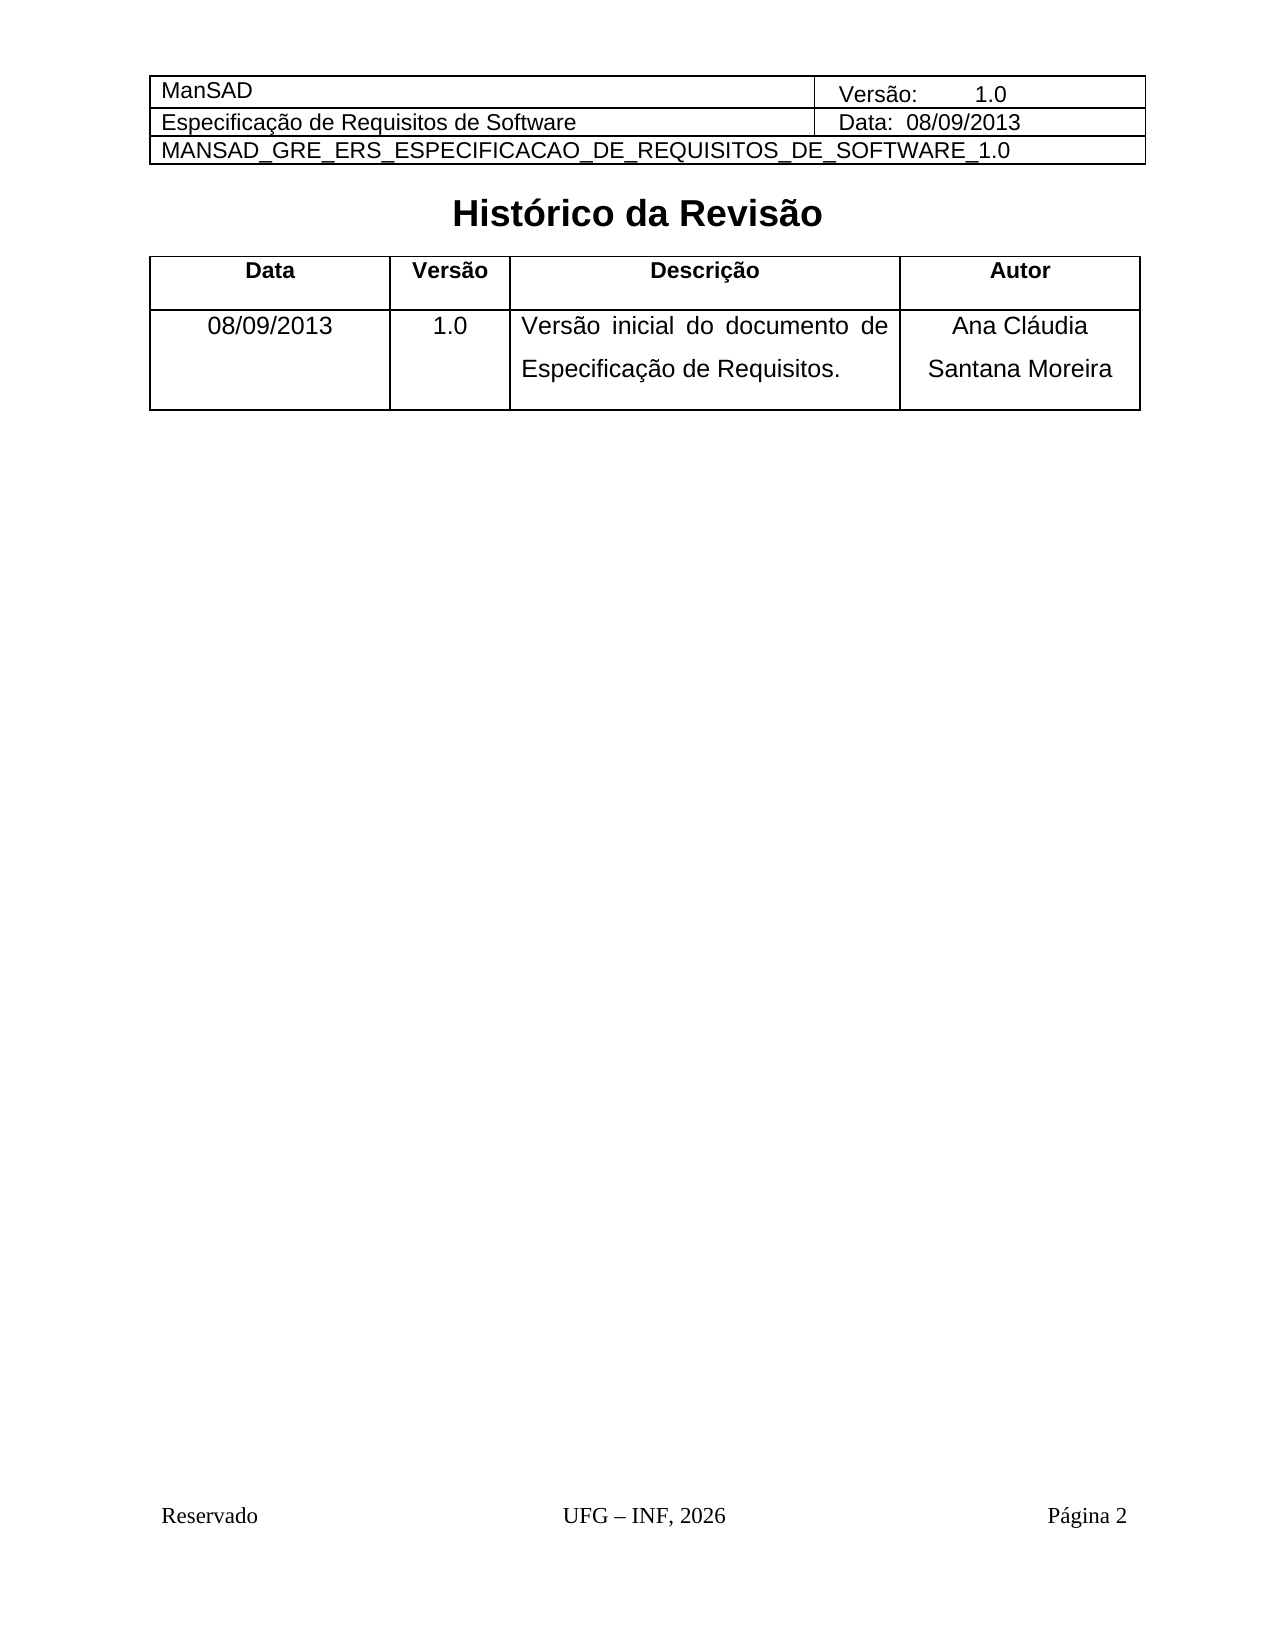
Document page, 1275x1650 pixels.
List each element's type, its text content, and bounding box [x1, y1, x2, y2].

table_cell Ana Cláudia Santana Moreira [901, 311, 1139, 409]
table_header Descrição [511, 257, 899, 309]
table_header Data [151, 257, 389, 309]
table_cell 1.0 [391, 311, 509, 409]
table_cell Versão inicial do documento de Especificação de Requisitos. [511, 311, 899, 409]
table_header Autor [901, 257, 1139, 309]
text Histórico da Revisão [150, 191, 1125, 234]
table_cell 08/09/2013 [151, 311, 389, 409]
table_header Versão [391, 257, 509, 309]
